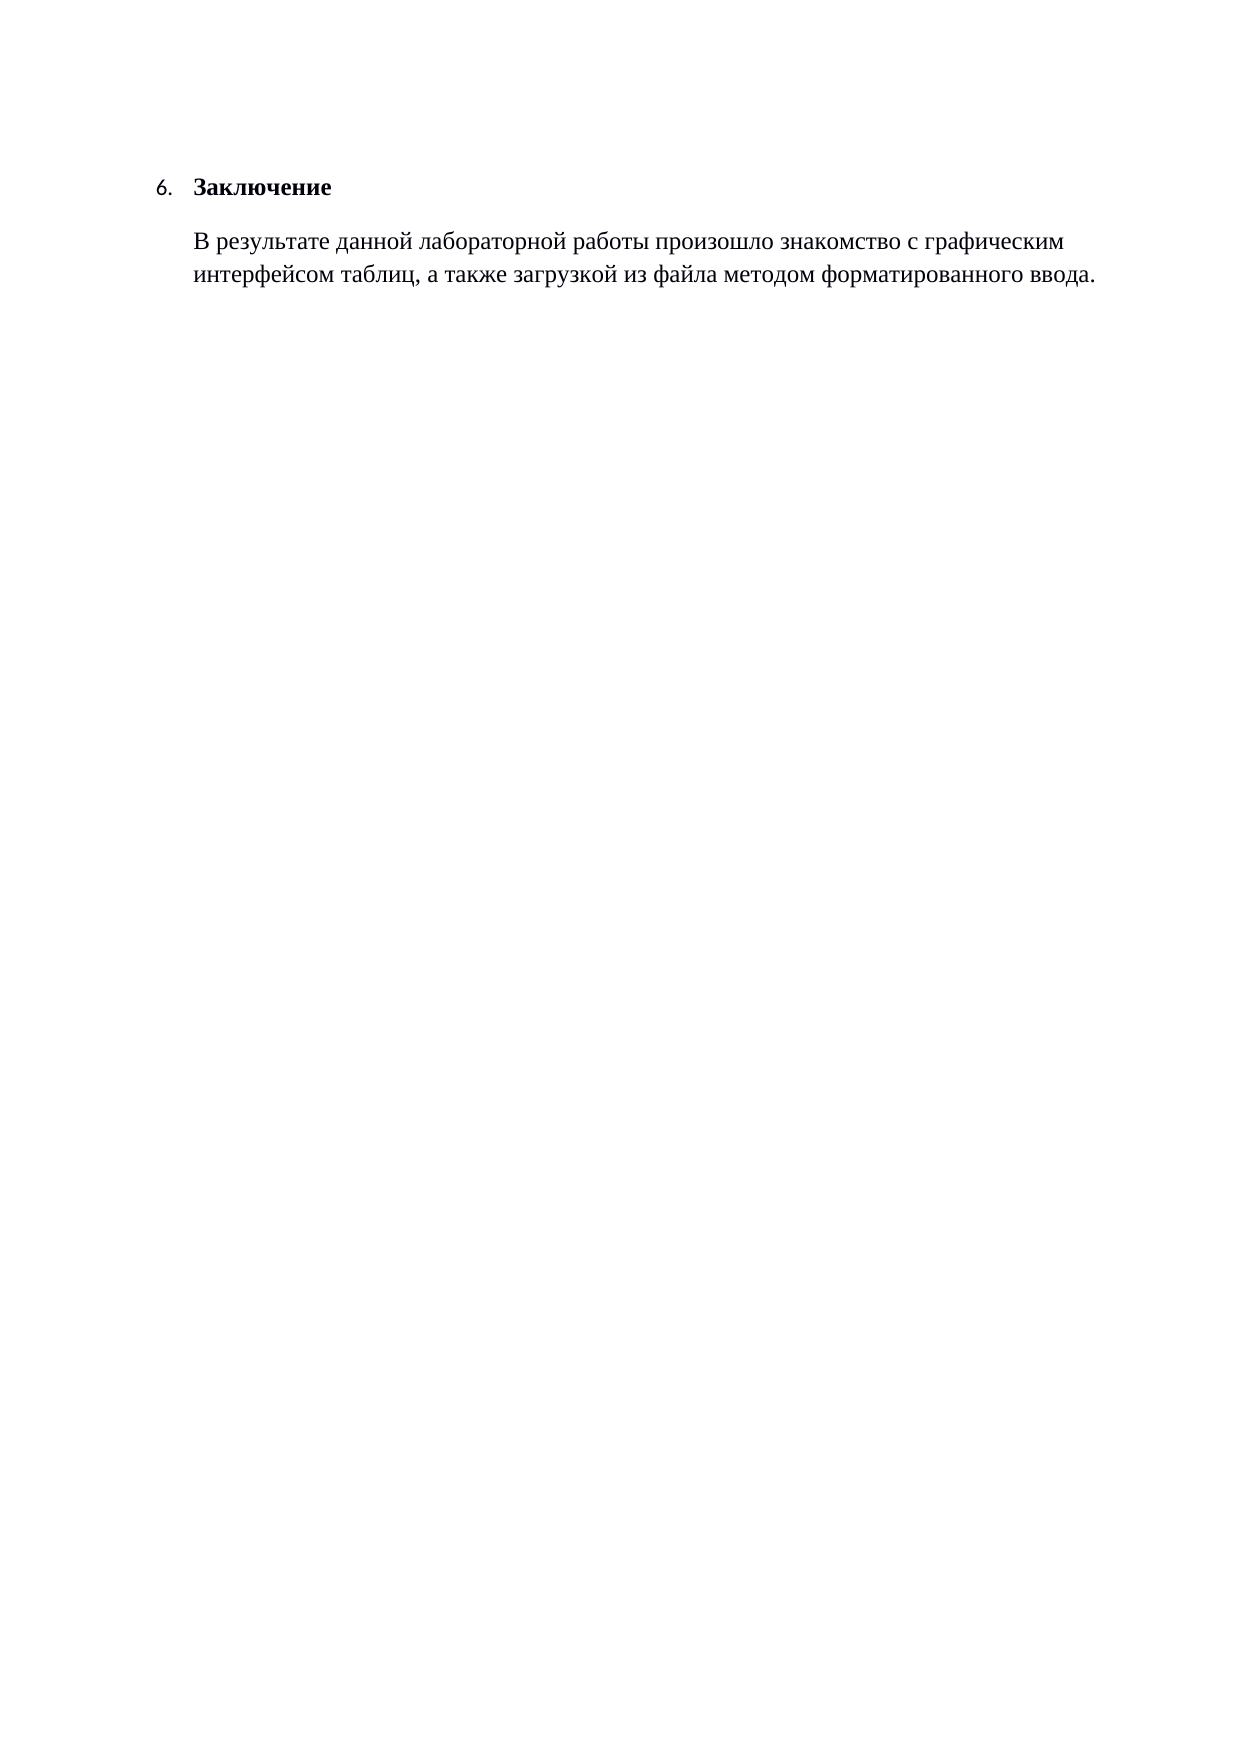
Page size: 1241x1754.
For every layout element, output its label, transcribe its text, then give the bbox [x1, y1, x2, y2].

list В результате данной лабораторной работы произошло знакомство с графическим интерфейсом таблиц, а также загрузкой из файла методом форматированного ввода. [193, 226, 1152, 288]
list Заключение [156, 172, 1152, 201]
